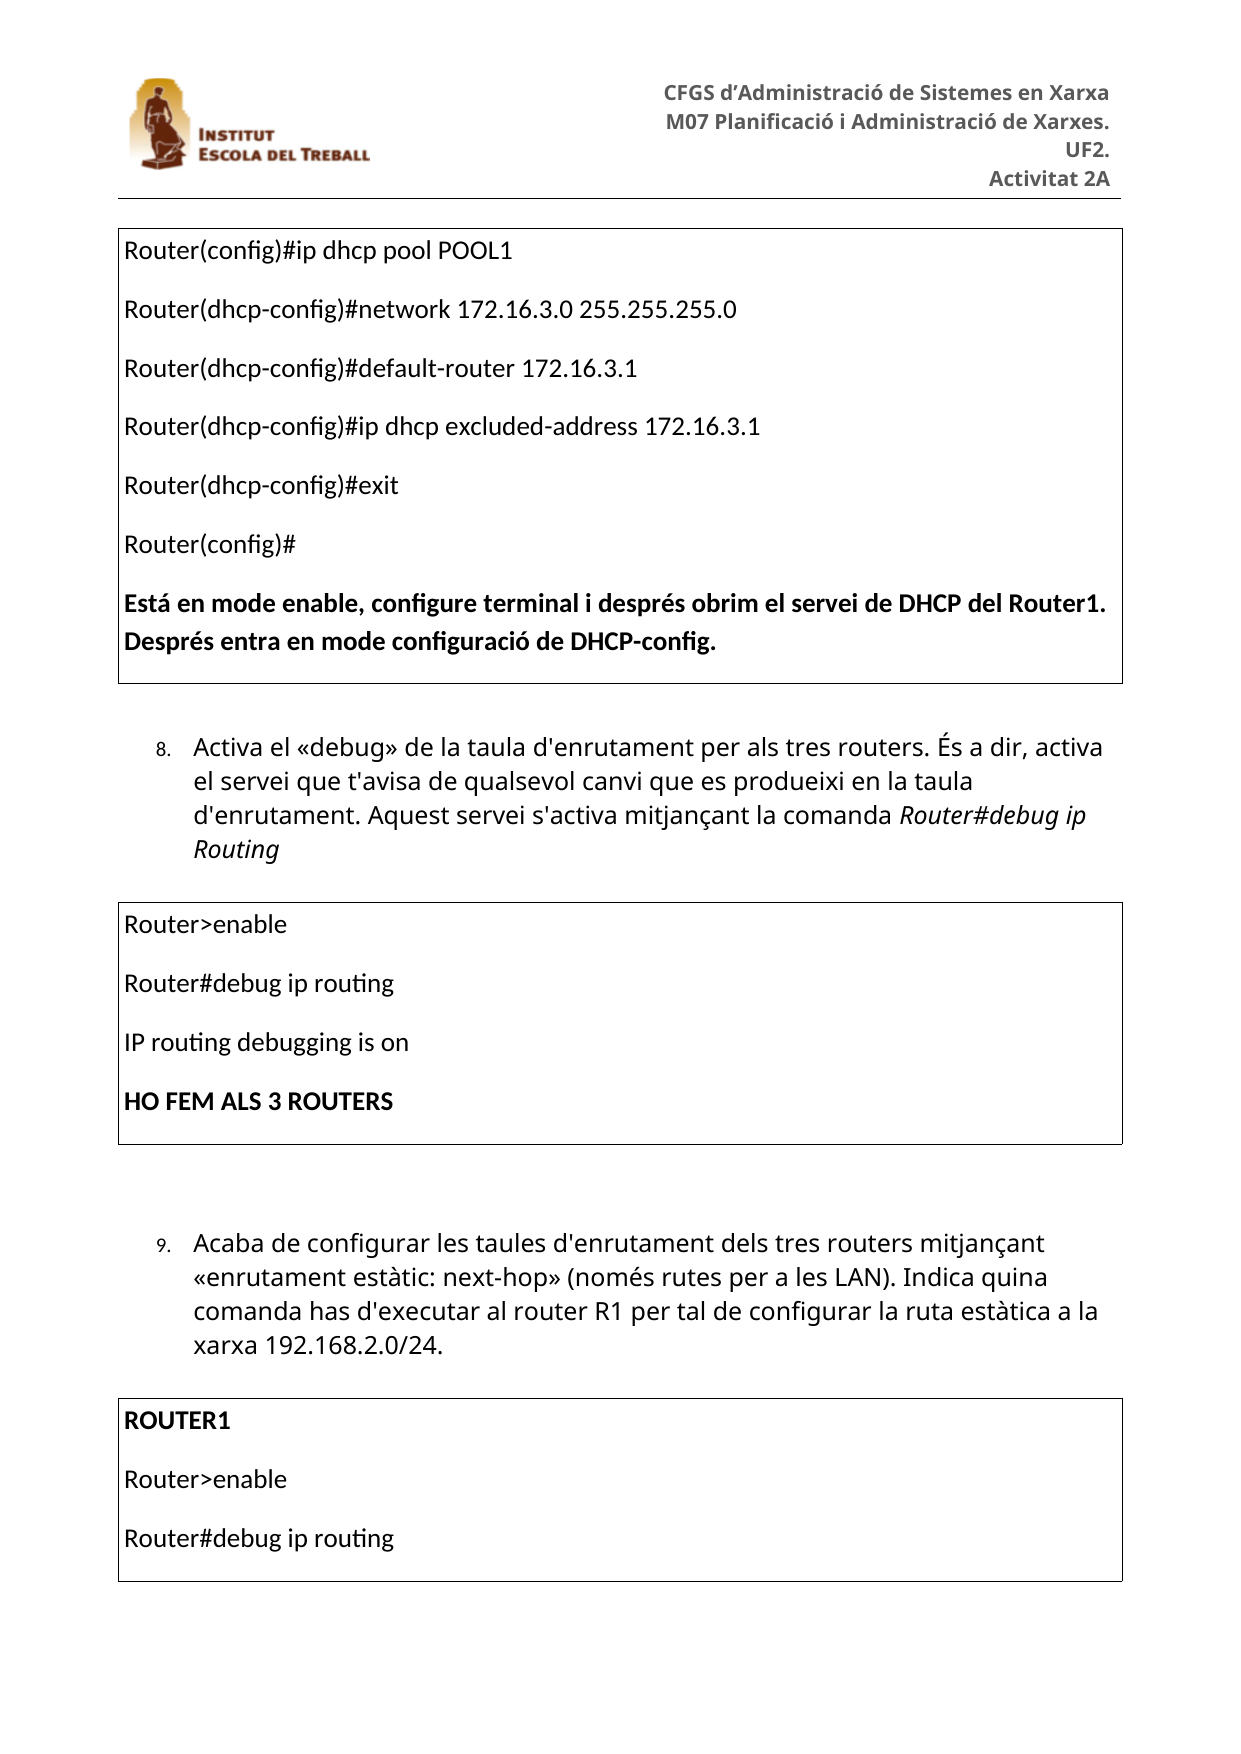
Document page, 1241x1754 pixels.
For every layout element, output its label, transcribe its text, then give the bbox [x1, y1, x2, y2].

list Activa el «debug» de la taula d'enrutament per als tres routers. És a dir, activa el servei que t'avisa de qualsevol canvi que es produeixi en la taula d'enrutament. Aquest servei s'activa mitjançant la comanda Router#debug ip Routing [156, 730, 1122, 866]
list Acaba de configurar les taules d'enrutament dels tres routers mitjançant «enrutament estàtic: next-hop» (només rutes per a les LAN). Indica quina comanda has d'executar al router R1 per tal de configurar la ruta estàtica a la xarxa 192.168.2.0/24. [156, 1226, 1122, 1362]
table_header Router>enable Router#debug ip routing IP routing debugging is on HO FEM ALS 3 ROUTERS [119, 903, 1122, 1143]
table_header ROUTER1 Router>enable Router#debug ip routing [119, 1399, 1122, 1581]
table_header Router(config)#ip dhcp pool POOL1 Router(dhcp-config)#network 172.16.3.0 255.255.255.0 Router(dhcp-config)#default-router 172.16.3.1 Router(dhcp-config)#ip dhcp excluded-address 172.16.3.1 Router(dhcp-config)#exit Router(config)# Está en mode enable, configure terminal i després obrim el servei de DHCP del Router1. Després entra en mode configuració de DHCP-config. [119, 229, 1122, 683]
picture [129, 78, 370, 170]
